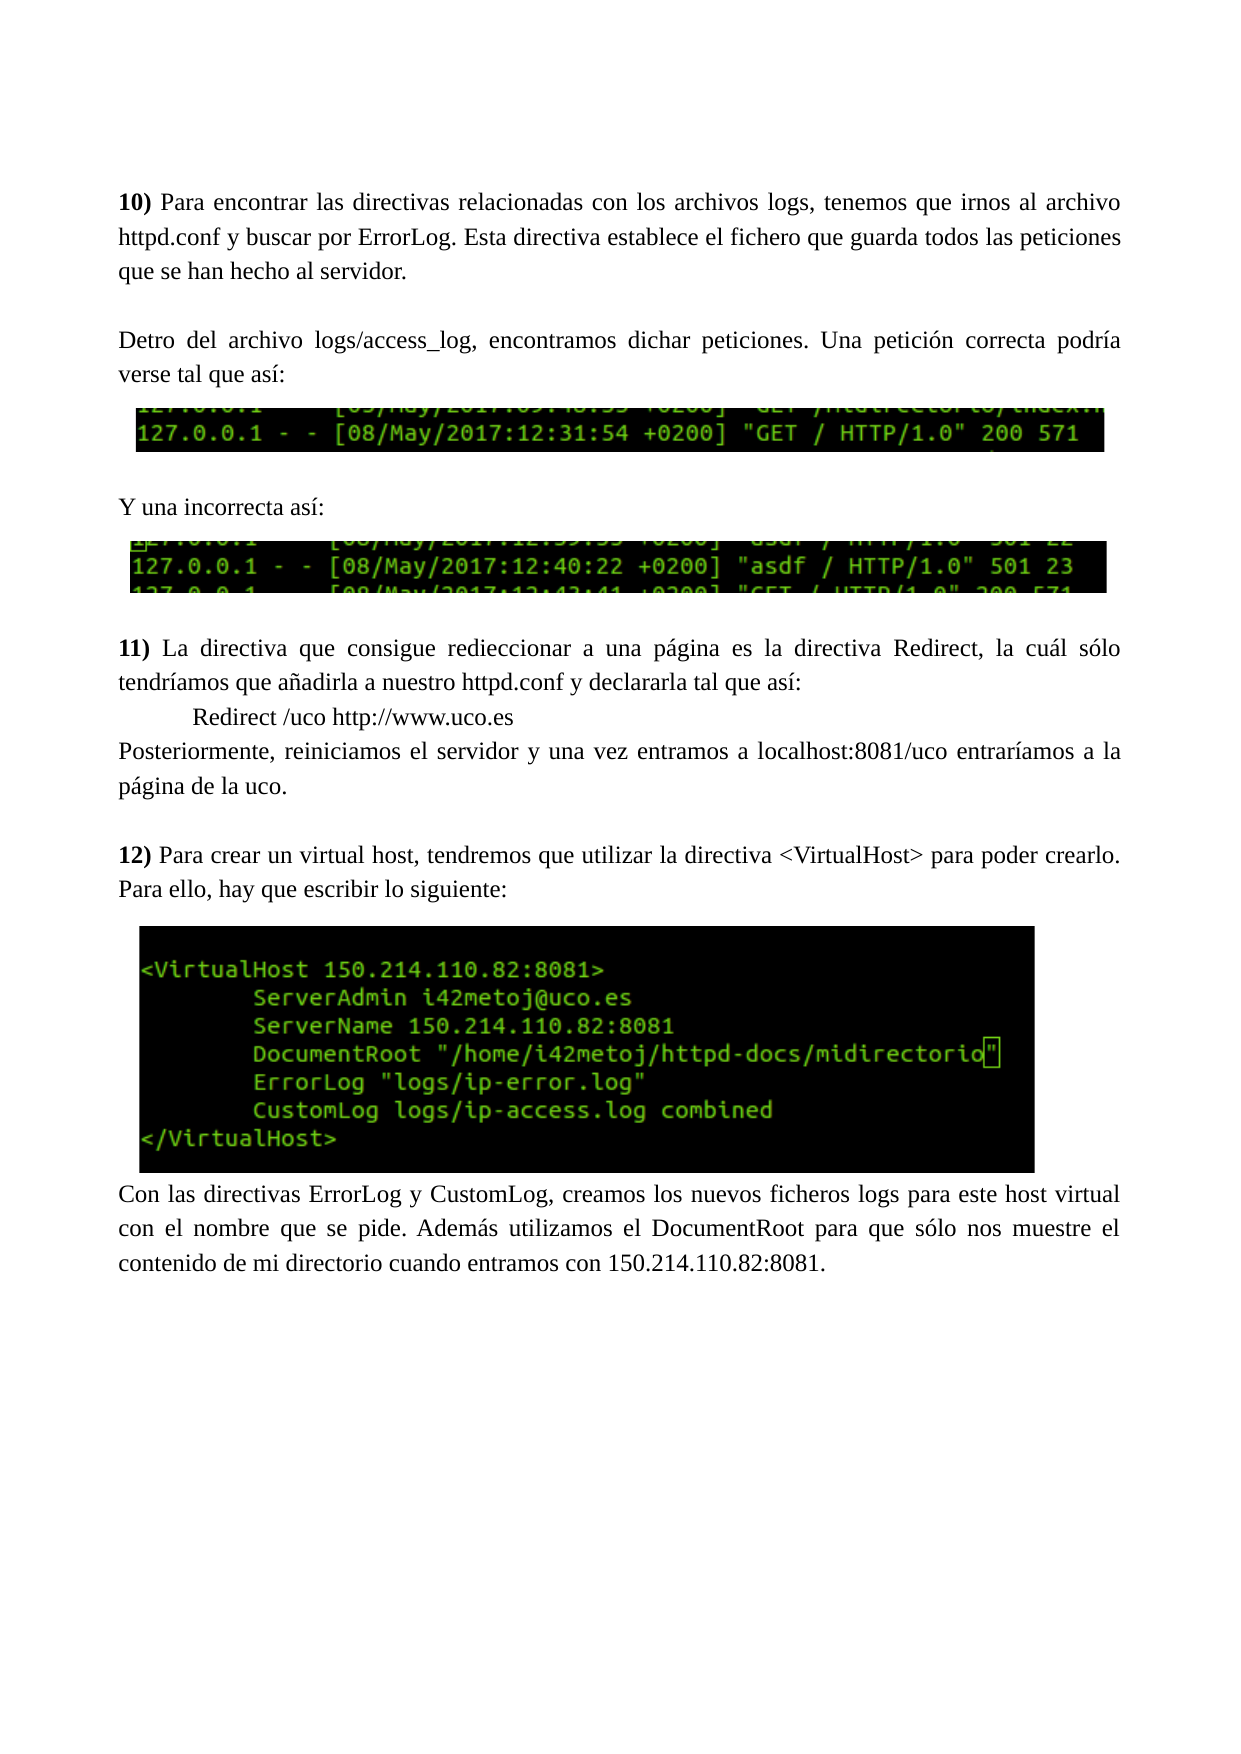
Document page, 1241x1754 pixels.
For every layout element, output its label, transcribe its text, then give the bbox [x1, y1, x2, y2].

text Con las directivas ErrorLog y CustomLog, creamos los nuevos ficheros logs para este host virtual con el nombre que se pide. Además utilizamos el DocumentRoot para que sólo nos muestre el contenido de mi directorio cuando entramos con 150.214.110.82:8081. [118, 1098, 1122, 1276]
text 11) La directiva que consigue redieccionar a una página es la directiva Redirect, la cuál sólo tendríamos que añadirla a nuestro httpd.conf y declararla tal que así: [118, 633, 1122, 696]
text Posteriormente, reiniciamos el servidor y una vez entramos a localhost:8081/uco entraríamos a la página de la uco. [118, 736, 1122, 800]
picture [130, 541, 1107, 593]
text 12) Para crear un virtual host, tendremos que utilizar la directiva <VirtualHost> para poder crearlo. Para ello, hay que escribir lo siguiente: [118, 840, 1122, 903]
picture [135, 408, 1105, 452]
picture [139, 926, 1035, 1173]
text Redirect /uco http://www.uco.es [118, 702, 1122, 731]
text Y una incorrecta así: [118, 492, 1122, 521]
text Detro del archivo logs/access_log, encontramos dichar peticiones. Una petición correcta podría verse tal que así: [118, 325, 1122, 388]
text 10) Para encontrar las directivas relacionadas con los archivos logs, tenemos que irnos al archivo httpd.conf y buscar por ErrorLog. Esta directiva establece el fichero que guarda todos las peticiones que se han hecho al servidor. [118, 187, 1122, 285]
